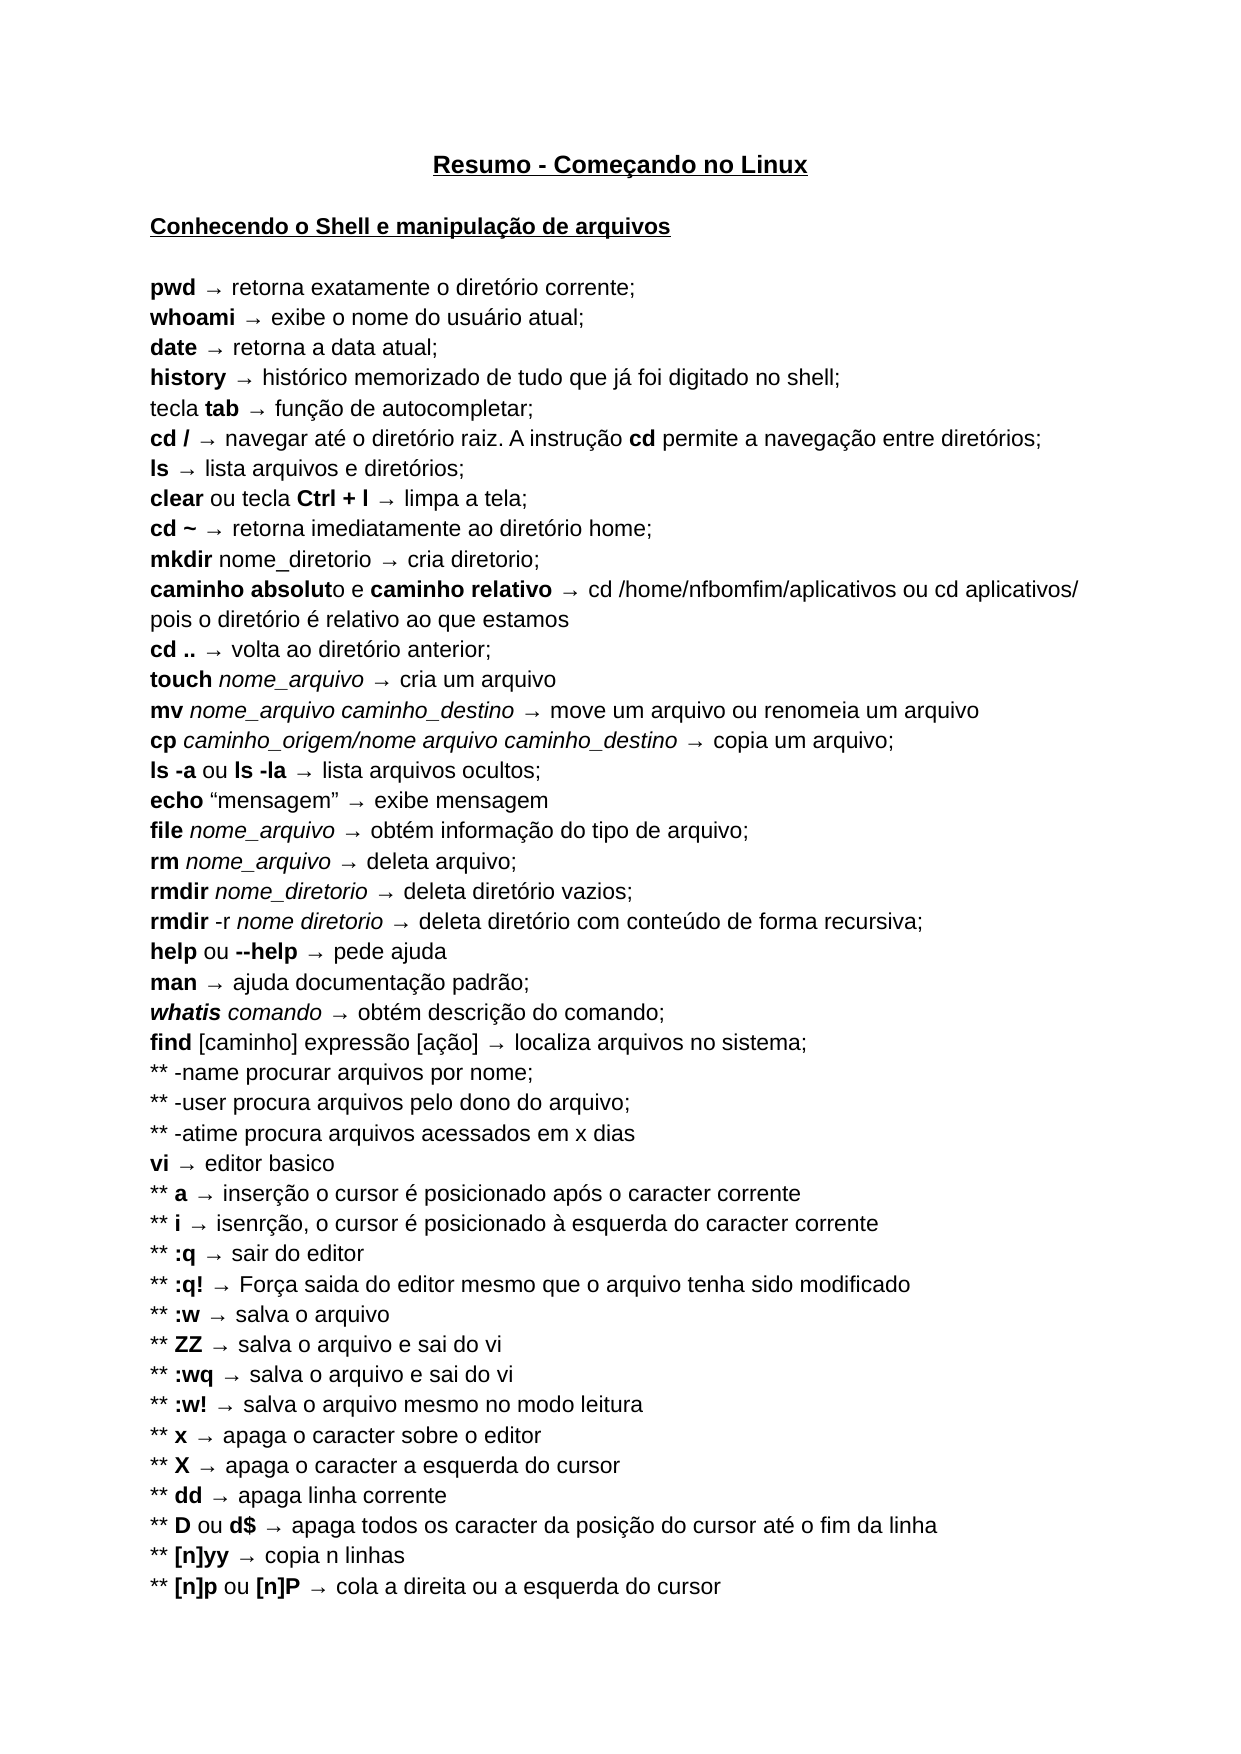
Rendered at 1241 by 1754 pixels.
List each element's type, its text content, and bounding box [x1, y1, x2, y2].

text ** i → isenrção, o cursor é posicionado à esquerda do caracter corrente [150, 1210, 1090, 1236]
text cd .. → volta ao diretório anterior; [150, 636, 1090, 662]
text ** :w → salva o arquivo [150, 1301, 1090, 1327]
text ** D ou d$ → apaga todos os caracter da posição do cursor até o fim da linha [150, 1512, 1090, 1538]
text Resumo - Começando no Linux [150, 150, 1090, 179]
text cd / → navegar até o diretório raiz. A instrução cd permite a navegação entre diretórios; [150, 425, 1090, 451]
text ** [n]p ou [n]P → cola a direita ou a esquerda do cursor [150, 1573, 1090, 1599]
text echo “mensagem” → exibe mensagem [150, 787, 1090, 813]
text ** dd → apaga linha corrente [150, 1482, 1090, 1508]
text help ou --help → pede ajuda [150, 938, 1090, 964]
text ** :w! → salva o arquivo mesmo no modo leitura [150, 1391, 1090, 1418]
text ** :q → sair do editor [150, 1240, 1090, 1267]
text cp caminho_origem/nome arquivo caminho_destino → copia um arquivo; [150, 727, 1090, 753]
text mv nome_arquivo caminho_destino → move um arquivo ou renomeia um arquivo [150, 697, 1090, 723]
text ** X → apaga o caracter a esquerda do cursor [150, 1452, 1090, 1478]
text find [caminho] expressão [ação] → localiza arquivos no sistema; [150, 1029, 1090, 1055]
text mkdir nome_diretorio → cria diretorio; [150, 546, 1090, 572]
text tecla tab → função de autocompletar; [150, 394, 1090, 421]
text rmdir nome_diretorio → deleta diretório vazios; [150, 878, 1090, 904]
text file nome_arquivo → obtém informação do tipo de arquivo; [150, 817, 1090, 844]
text ** ZZ → salva o arquivo e sai do vi [150, 1331, 1090, 1357]
text history → histórico memorizado de tudo que já foi digitado no shell; [150, 364, 1090, 391]
text pwd → retorna exatamente o diretório corrente; [150, 274, 1090, 300]
text ** -user procura arquivos pelo dono do arquivo; [150, 1089, 1090, 1116]
text ** [n]yy → copia n linhas [150, 1542, 1090, 1569]
text whoami → exibe o nome do usuário atual; [150, 304, 1090, 330]
text ls → lista arquivos e diretórios; [150, 455, 1090, 481]
text ** -atime procura arquivos acessados em x dias [150, 1119, 1090, 1146]
text touch nome_arquivo → cria um arquivo [150, 666, 1090, 693]
text rm nome_arquivo → deleta arquivo; [150, 848, 1090, 874]
text Conhecendo o Shell e manipulação de arquivos [150, 213, 1090, 239]
text man → ajuda documentação padrão; [150, 968, 1090, 995]
text ** :wq → salva o arquivo e sai do vi [150, 1361, 1090, 1387]
text rmdir -r nome diretorio → deleta diretório com conteúdo de forma recursiva; [150, 908, 1090, 934]
text ** :q! → Força saida do editor mesmo que o arquivo tenha sido modificado [150, 1271, 1090, 1297]
text cd ~ → retorna imediatamente ao diretório home; [150, 515, 1090, 542]
text vi → editor basico [150, 1150, 1090, 1176]
text date → retorna a data atual; [150, 334, 1090, 360]
text ** -name procurar arquivos por nome; [150, 1059, 1090, 1085]
text ** a → inserção o cursor é posicionado após o caracter corrente [150, 1180, 1090, 1206]
text whatis comando → obtém descrição do comando; [150, 999, 1090, 1025]
text ls -a ou ls -la → lista arquivos ocultos; [150, 757, 1090, 783]
text caminho absoluto e caminho relativo → cd /home/nfbomfim/aplicativos ou cd aplicativos/ pois o diretório é relativo ao que estamos [150, 576, 1090, 632]
text ** x → apaga o caracter sobre o editor [150, 1422, 1090, 1448]
text clear ou tecla Ctrl + l → limpa a tela; [150, 485, 1090, 511]
